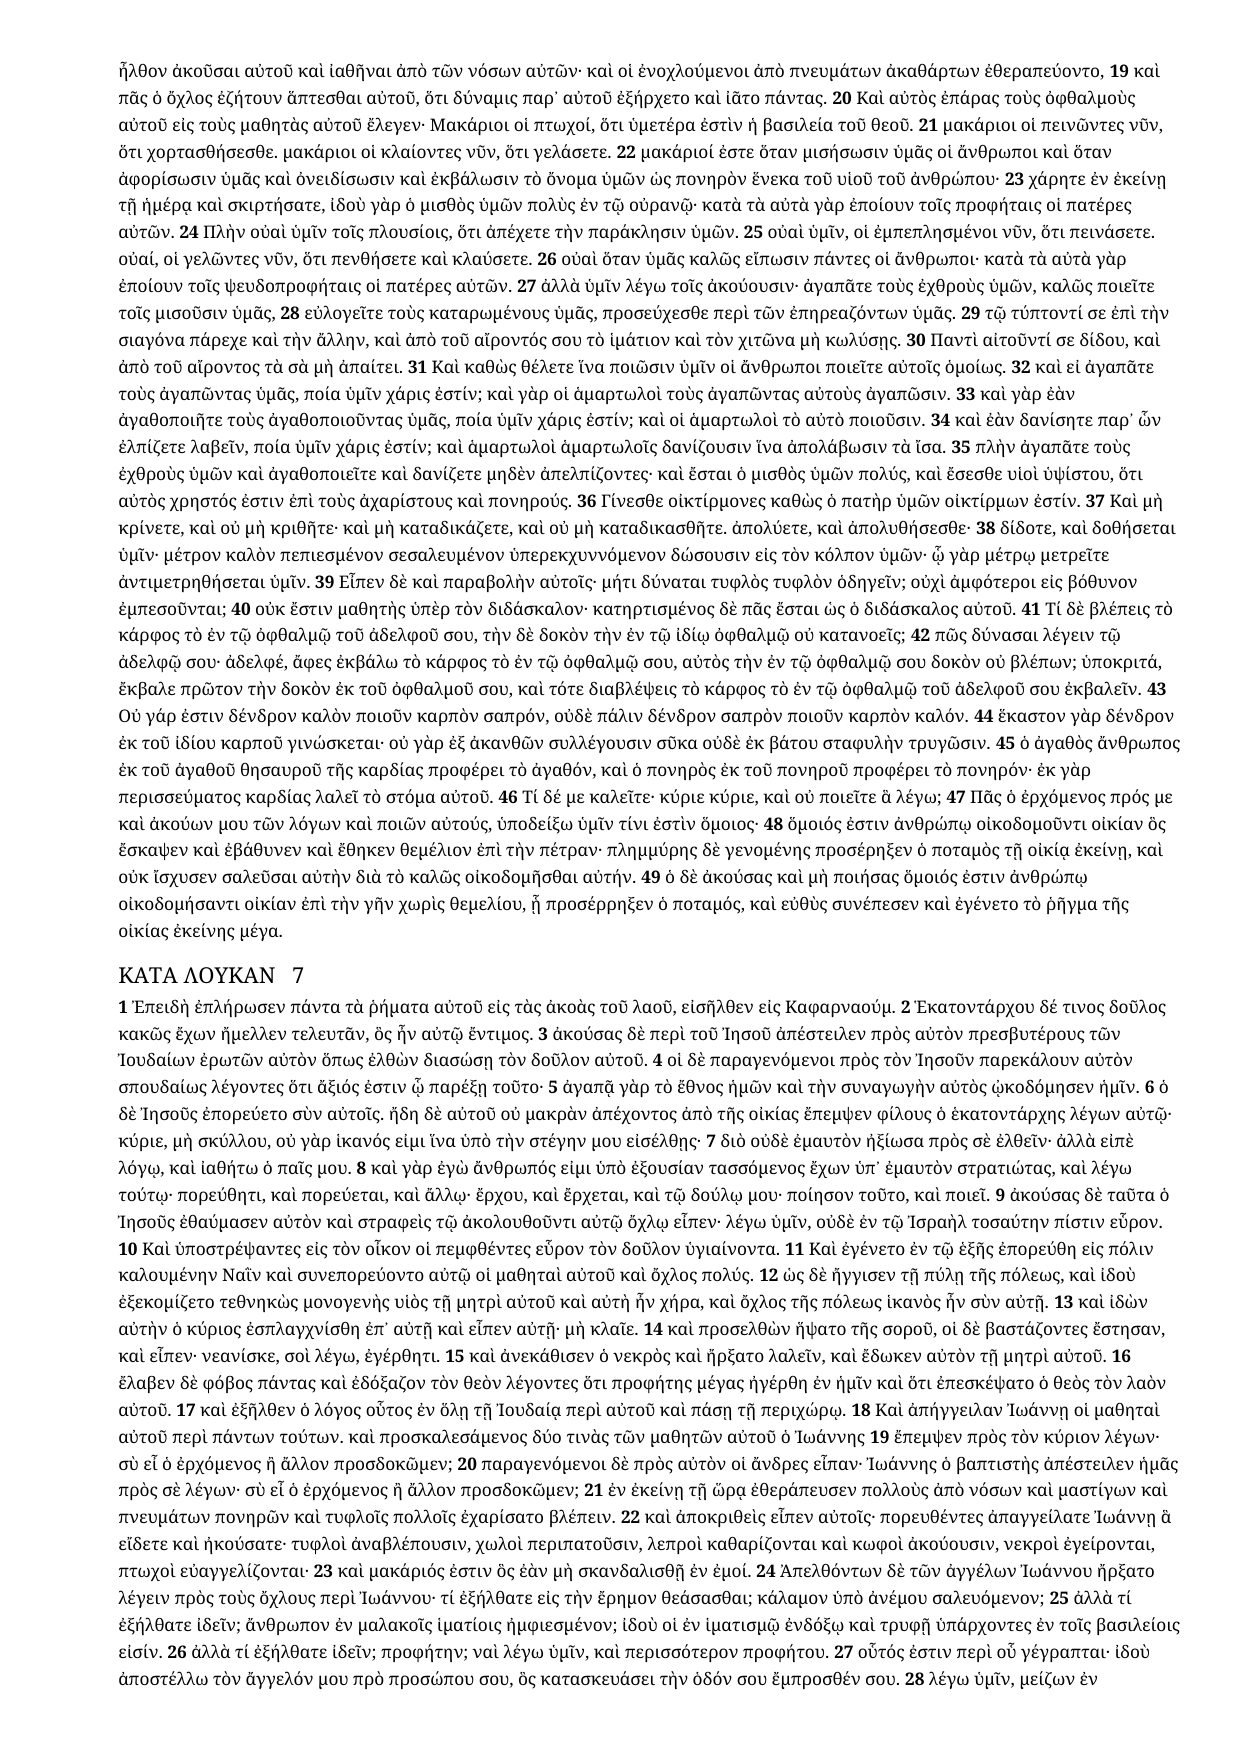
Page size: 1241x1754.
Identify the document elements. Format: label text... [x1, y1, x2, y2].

text ἦλθον ἀκοῦσαι αὐτοῦ καὶ ἰαθῆναι ἀπὸ τῶν νόσων αὐτῶν· καὶ οἱ ἐνοχλούμενοι ἀπὸ πνευμάτων ἀκαθάρτων ἐθεραπεύοντο, 19 καὶ πᾶς ὁ ὄχλος ἐζήτουν ἅπτεσθαι αὐτοῦ, ὅτι δύναμις παρ᾽ αὐτοῦ ἐξήρχετο καὶ ἰᾶτο πάντας. 20 Καὶ αὐτὸς ἐπάρας τοὺς ὀφθαλμοὺς αὐτοῦ εἰς τοὺς μαθητὰς αὐτοῦ ἔλεγεν· Μακάριοι οἱ πτωχοί, ὅτι ὑμετέρα ἐστὶν ἡ βασιλεία τοῦ θεοῦ. 21 μακάριοι οἱ πεινῶντες νῦν, ὅτι χορτασθήσεσθε. μακάριοι οἱ κλαίοντες νῦν, ὅτι γελάσετε. 22 μακάριοί ἐστε ὅταν μισήσωσιν ὑμᾶς οἱ ἄνθρωποι καὶ ὅταν ἀφορίσωσιν ὑμᾶς καὶ ὀνειδίσωσιν καὶ ἐκβάλωσιν τὸ ὄνομα ὑμῶν ὡς πονηρὸν ἕνεκα τοῦ υἱοῦ τοῦ ἀνθρώπου· 23 χάρητε ἐν ἐκείνῃ τῇ ἡμέρᾳ καὶ σκιρτήσατε, ἰδοὺ γὰρ ὁ μισθὸς ὑμῶν πολὺς ἐν τῷ οὐρανῷ· κατὰ τὰ αὐτὰ γὰρ ἐποίουν τοῖς προφήταις οἱ πατέρες αὐτῶν. 24 Πλὴν οὐαὶ ὑμῖν τοῖς πλουσίοις, ὅτι ἀπέχετε τὴν παράκλησιν ὑμῶν. 25 οὐαὶ ὑμῖν, οἱ ἐμπεπλησμένοι νῦν, ὅτι πεινάσετε. οὐαί, οἱ γελῶντες νῦν, ὅτι πενθήσετε καὶ κλαύσετε. 26 οὐαὶ ὅταν ὑμᾶς καλῶς εἴπωσιν πάντες οἱ ἄνθρωποι· κατὰ τὰ αὐτὰ γὰρ ἐποίουν τοῖς ψευδοπροφήταις οἱ πατέρες αὐτῶν. 27 ἀλλὰ ὑμῖν λέγω τοῖς ἀκούουσιν· ἀγαπᾶτε τοὺς ἐχθροὺς ὑμῶν, καλῶς ποιεῖτε τοῖς μισοῦσιν ὑμᾶς, 28 εὐλογεῖτε τοὺς καταρωμένους ὑμᾶς, προσεύχεσθε περὶ τῶν ἐπηρεαζόντων ὑμᾶς. 29 τῷ τύπτοντί σε ἐπὶ τὴν σιαγόνα πάρεχε καὶ τὴν ἄλλην, καὶ ἀπὸ τοῦ αἴροντός σου τὸ ἱμάτιον καὶ τὸν χιτῶνα μὴ κωλύσῃς. 30 Παντὶ αἰτοῦντί σε δίδου, καὶ ἀπὸ τοῦ αἴροντος τὰ σὰ μὴ ἀπαίτει. 31 Καὶ καθὼς θέλετε ἵνα ποιῶσιν ὑμῖν οἱ ἄνθρωποι ποιεῖτε αὐτοῖς ὁμοίως. 32 καὶ εἰ ἀγαπᾶτε τοὺς ἀγαπῶντας ὑμᾶς, ποία ὑμῖν χάρις ἐστίν; καὶ γὰρ οἱ ἁμαρτωλοὶ τοὺς ἀγαπῶντας αὐτοὺς ἀγαπῶσιν. 33 καὶ γὰρ ἐὰν ἀγαθοποιῆτε τοὺς ἀγαθοποιοῦντας ὑμᾶς, ποία ὑμῖν χάρις ἐστίν; καὶ οἱ ἁμαρτωλοὶ τὸ αὐτὸ ποιοῦσιν. 34 καὶ ἐὰν δανίσητε παρ᾽ ὧν ἐλπίζετε λαβεῖν, ποία ὑμῖν χάρις ἐστίν; καὶ ἁμαρτωλοὶ ἁμαρτωλοῖς δανίζουσιν ἵνα ἀπολάβωσιν τὰ ἴσα. 35 πλὴν ἀγαπᾶτε τοὺς ἐχθροὺς ὑμῶν καὶ ἀγαθοποιεῖτε καὶ δανίζετε μηδὲν ἀπελπίζοντες· καὶ ἔσται ὁ μισθὸς ὑμῶν πολύς, καὶ ἔσεσθε υἱοὶ ὑψίστου, ὅτι αὐτὸς χρηστός ἐστιν ἐπὶ τοὺς ἀχαρίστους καὶ πονηρούς. 36 Γίνεσθε οἰκτίρμονες καθὼς ὁ πατὴρ ὑμῶν οἰκτίρμων ἐστίν. 37 Καὶ μὴ κρίνετε, καὶ οὐ μὴ κριθῆτε· καὶ μὴ καταδικάζετε, καὶ οὐ μὴ καταδικασθῆτε. ἀπολύετε, καὶ ἀπολυθήσεσθε· 38 δίδοτε, καὶ δοθήσεται ὑμῖν· μέτρον καλὸν πεπιεσμένον σεσαλευμένον ὑπερεκχυννόμενον δώσουσιν εἰς τὸν κόλπον ὑμῶν· ᾧ γὰρ μέτρῳ μετρεῖτε ἀντιμετρηθήσεται ὑμῖν. 39 Εἶπεν δὲ καὶ παραβολὴν αὐτοῖς· μήτι δύναται τυφλὸς τυφλὸν ὁδηγεῖν; οὐχὶ ἀμφότεροι εἰς βόθυνον ἐμπεσοῦνται; 40 οὐκ ἔστιν μαθητὴς ὑπὲρ τὸν διδάσκαλον· κατηρτισμένος δὲ πᾶς ἔσται ὡς ὁ διδάσκαλος αὐτοῦ. 41 Τί δὲ βλέπεις τὸ κάρφος τὸ ἐν τῷ ὀφθαλμῷ τοῦ ἀδελφοῦ σου, τὴν δὲ δοκὸν τὴν ἐν τῷ ἰδίῳ ὀφθαλμῷ οὐ κατανοεῖς; 42 πῶς δύνασαι λέγειν τῷ ἀδελφῷ σου· ἀδελφέ, ἄφες ἐκβάλω τὸ κάρφος τὸ ἐν τῷ ὀφθαλμῷ σου, αὐτὸς τὴν ἐν τῷ ὀφθαλμῷ σου δοκὸν οὐ βλέπων; ὑποκριτά, ἔκβαλε πρῶτον τὴν δοκὸν ἐκ τοῦ ὀφθαλμοῦ σου, καὶ τότε διαβλέψεις τὸ κάρφος τὸ ἐν τῷ ὀφθαλμῷ τοῦ ἀδελφοῦ σου ἐκβαλεῖν. 43 Οὐ γάρ ἐστιν δένδρον καλὸν ποιοῦν καρπὸν σαπρόν, οὐδὲ πάλιν δένδρον σαπρὸν ποιοῦν καρπὸν καλόν. 44 ἕκαστον γὰρ δένδρον ἐκ τοῦ ἰδίου καρποῦ γινώσκεται· οὐ γὰρ ἐξ ἀκανθῶν συλλέγουσιν σῦκα οὐδὲ ἐκ βάτου σταφυλὴν τρυγῶσιν. 45 ὁ ἀγαθὸς ἄνθρωπος ἐκ τοῦ ἀγαθοῦ θησαυροῦ τῆς καρδίας προφέρει τὸ ἀγαθόν, καὶ ὁ πονηρὸς ἐκ τοῦ πονηροῦ προφέρει τὸ πονηρόν· ἐκ γὰρ περισσεύματος καρδίας λαλεῖ τὸ στόμα αὐτοῦ. 46 Τί δέ με καλεῖτε· κύριε κύριε, καὶ οὐ ποιεῖτε ἃ λέγω; 47 Πᾶς ὁ ἐρχόμενος πρός με καὶ ἀκούων μου τῶν λόγων καὶ ποιῶν αὐτούς, ὑποδείξω ὑμῖν τίνι ἐστὶν ὅμοιος· 48 ὅμοιός ἐστιν ἀνθρώπῳ οἰκοδομοῦντι οἰκίαν ὃς ἔσκαψεν καὶ ἐβάθυνεν καὶ ἔθηκεν θεμέλιον ἐπὶ τὴν πέτραν· πλημμύρης δὲ γενομένης προσέρηξεν ὁ ποταμὸς τῇ οἰκίᾳ ἐκείνῃ, καὶ οὐκ ἴσχυσεν σαλεῦσαι αὐτὴν διὰ τὸ καλῶς οἰκοδομῆσθαι αὐτήν. 49 ὁ δὲ ἀκούσας καὶ μὴ ποιήσας ὅμοιός ἐστιν ἀνθρώπῳ οἰκοδομήσαντι οἰκίαν ἐπὶ τὴν γῆν χωρὶς θεμελίου, ᾗ προσέρρηξεν ὁ ποταμός, καὶ εὐθὺς συνέπεσεν καὶ ἐγένετο τὸ ῥῆγμα τῆς οἰκίας ἐκείνης μέγα. [118, 59, 1181, 942]
text ΚΑΤΑ ΛΟΥΚΑΝ 7 [118, 961, 1181, 990]
text 1 Ἐπειδὴ ἐπλήρωσεν πάντα τὰ ῥήματα αὐτοῦ εἰς τὰς ἀκοὰς τοῦ λαοῦ, εἰσῆλθεν εἰς Καφαρναούμ. 2 Ἑκατοντάρχου δέ τινος δοῦλος κακῶς ἔχων ἤμελλεν τελευτᾶν, ὃς ἦν αὐτῷ ἔντιμος. 3 ἀκούσας δὲ περὶ τοῦ Ἰησοῦ ἀπέστειλεν πρὸς αὐτὸν πρεσβυτέρους τῶν Ἰουδαίων ἐρωτῶν αὐτὸν ὅπως ἐλθὼν διασώσῃ τὸν δοῦλον αὐτοῦ. 4 οἱ δὲ παραγενόμενοι πρὸς τὸν Ἰησοῦν παρεκάλουν αὐτὸν σπουδαίως λέγοντες ὅτι ἄξιός ἐστιν ᾧ παρέξῃ τοῦτο· 5 ἀγαπᾷ γὰρ τὸ ἔθνος ἡμῶν καὶ τὴν συναγωγὴν αὐτὸς ᾠκοδόμησεν ἡμῖν. 6 ὁ δὲ Ἰησοῦς ἐπορεύετο σὺν αὐτοῖς. ἤδη δὲ αὐτοῦ οὐ μακρὰν ἀπέχοντος ἀπὸ τῆς οἰκίας ἔπεμψεν φίλους ὁ ἑκατοντάρχης λέγων αὐτῷ· κύριε, μὴ σκύλλου, οὐ γὰρ ἱκανός εἰμι ἵνα ὑπὸ τὴν στέγην μου εἰσέλθῃς· 7 διὸ οὐδὲ ἐμαυτὸν ἠξίωσα πρὸς σὲ ἐλθεῖν· ἀλλὰ εἰπὲ λόγῳ, καὶ ἰαθήτω ὁ παῖς μου. 8 καὶ γὰρ ἐγὼ ἄνθρωπός εἰμι ὑπὸ ἐξουσίαν τασσόμενος ἔχων ὑπ᾽ ἐμαυτὸν στρατιώτας, καὶ λέγω τούτῳ· πορεύθητι, καὶ πορεύεται, καὶ ἄλλῳ· ἔρχου, καὶ ἔρχεται, καὶ τῷ δούλῳ μου· ποίησον τοῦτο, καὶ ποιεῖ. 9 ἀκούσας δὲ ταῦτα ὁ Ἰησοῦς ἐθαύμασεν αὐτὸν καὶ στραφεὶς τῷ ἀκολουθοῦντι αὐτῷ ὄχλῳ εἶπεν· λέγω ὑμῖν, οὐδὲ ἐν τῷ Ἰσραὴλ τοσαύτην πίστιν εὗρον. 10 Καὶ ὑποστρέψαντες εἰς τὸν οἶκον οἱ πεμφθέντες εὗρον τὸν δοῦλον ὑγιαίνοντα. 11 Καὶ ἐγένετο ἐν τῷ ἑξῆς ἐπορεύθη εἰς πόλιν καλουμένην Ναῒν καὶ συνεπορεύοντο αὐτῷ οἱ μαθηταὶ αὐτοῦ καὶ ὄχλος πολύς. 12 ὡς δὲ ἤγγισεν τῇ πύλῃ τῆς πόλεως, καὶ ἰδοὺ ἐξεκομίζετο τεθνηκὼς μονογενὴς υἱὸς τῇ μητρὶ αὐτοῦ καὶ αὐτὴ ἦν χήρα, καὶ ὄχλος τῆς πόλεως ἱκανὸς ἦν σὺν αὐτῇ. 13 καὶ ἰδὼν αὐτὴν ὁ κύριος ἐσπλαγχνίσθη ἐπ᾽ αὐτῇ καὶ εἶπεν αὐτῇ· μὴ κλαῖε. 14 καὶ προσελθὼν ἥψατο τῆς σοροῦ, οἱ δὲ βαστάζοντες ἔστησαν, καὶ εἶπεν· νεανίσκε, σοὶ λέγω, ἐγέρθητι. 15 καὶ ἀνεκάθισεν ὁ νεκρὸς καὶ ἤρξατο λαλεῖν, καὶ ἔδωκεν αὐτὸν τῇ μητρὶ αὐτοῦ. 16 ἔλαβεν δὲ φόβος πάντας καὶ ἐδόξαζον τὸν θεὸν λέγοντες ὅτι προφήτης μέγας ἠγέρθη ἐν ἡμῖν καὶ ὅτι ἐπεσκέψατο ὁ θεὸς τὸν λαὸν αὐτοῦ. 17 καὶ ἐξῆλθεν ὁ λόγος οὗτος ἐν ὅλῃ τῇ Ἰουδαίᾳ περὶ αὐτοῦ καὶ πάσῃ τῇ περιχώρῳ. 18 Καὶ ἀπήγγειλαν Ἰωάννῃ οἱ μαθηταὶ αὐτοῦ περὶ πάντων τούτων. καὶ προσκαλεσάμενος δύο τινὰς τῶν μαθητῶν αὐτοῦ ὁ Ἰωάννης 19 ἔπεμψεν πρὸς τὸν κύριον λέγων· σὺ εἶ ὁ ἐρχόμενος ἢ ἄλλον προσδοκῶμεν; 20 παραγενόμενοι δὲ πρὸς αὐτὸν οἱ ἄνδρες εἶπαν· Ἰωάννης ὁ βαπτιστὴς ἀπέστειλεν ἡμᾶς πρὸς σὲ λέγων· σὺ εἶ ὁ ἐρχόμενος ἢ ἄλλον προσδοκῶμεν; 21 ἐν ἐκείνῃ τῇ ὥρᾳ ἐθεράπευσεν πολλοὺς ἀπὸ νόσων καὶ μαστίγων καὶ πνευμάτων πονηρῶν καὶ τυφλοῖς πολλοῖς ἐχαρίσατο βλέπειν. 22 καὶ ἀποκριθεὶς εἶπεν αὐτοῖς· πορευθέντες ἀπαγγείλατε Ἰωάννῃ ἃ εἴδετε καὶ ἠκούσατε· τυφλοὶ ἀναβλέπουσιν, χωλοὶ περιπατοῦσιν, λεπροὶ καθαρίζονται καὶ κωφοὶ ἀκούουσιν, νεκροὶ ἐγείρονται, πτωχοὶ εὐαγγελίζονται· 23 καὶ μακάριός ἐστιν ὃς ἐὰν μὴ σκανδαλισθῇ ἐν ἐμοί. 24 Ἀπελθόντων δὲ τῶν ἀγγέλων Ἰωάννου ἤρξατο λέγειν πρὸς τοὺς ὄχλους περὶ Ἰωάννου· τί ἐξήλθατε εἰς τὴν ἔρημον θεάσασθαι; κάλαμον ὑπὸ ἀνέμου σαλευόμενον; 25 ἀλλὰ τί ἐξήλθατε ἰδεῖν; ἄνθρωπον ἐν μαλακοῖς ἱματίοις ἠμφιεσμένον; ἰδοὺ οἱ ἐν ἱματισμῷ ἐνδόξῳ καὶ τρυφῇ ὑπάρχοντες ἐν τοῖς βασιλείοις εἰσίν. 26 ἀλλὰ τί ἐξήλθατε ἰδεῖν; προφήτην; ναὶ λέγω ὑμῖν, καὶ περισσότερον προφήτου. 27 οὗτός ἐστιν περὶ οὗ γέγραπται· ἰδοὺ ἀποστέλλω τὸν ἄγγελόν μου πρὸ προσώπου σου, ὃς κατασκευάσει τὴν ὁδόν σου ἔμπροσθέν σου. 28 λέγω ὑμῖν, μείζων ἐν [118, 995, 1181, 1690]
